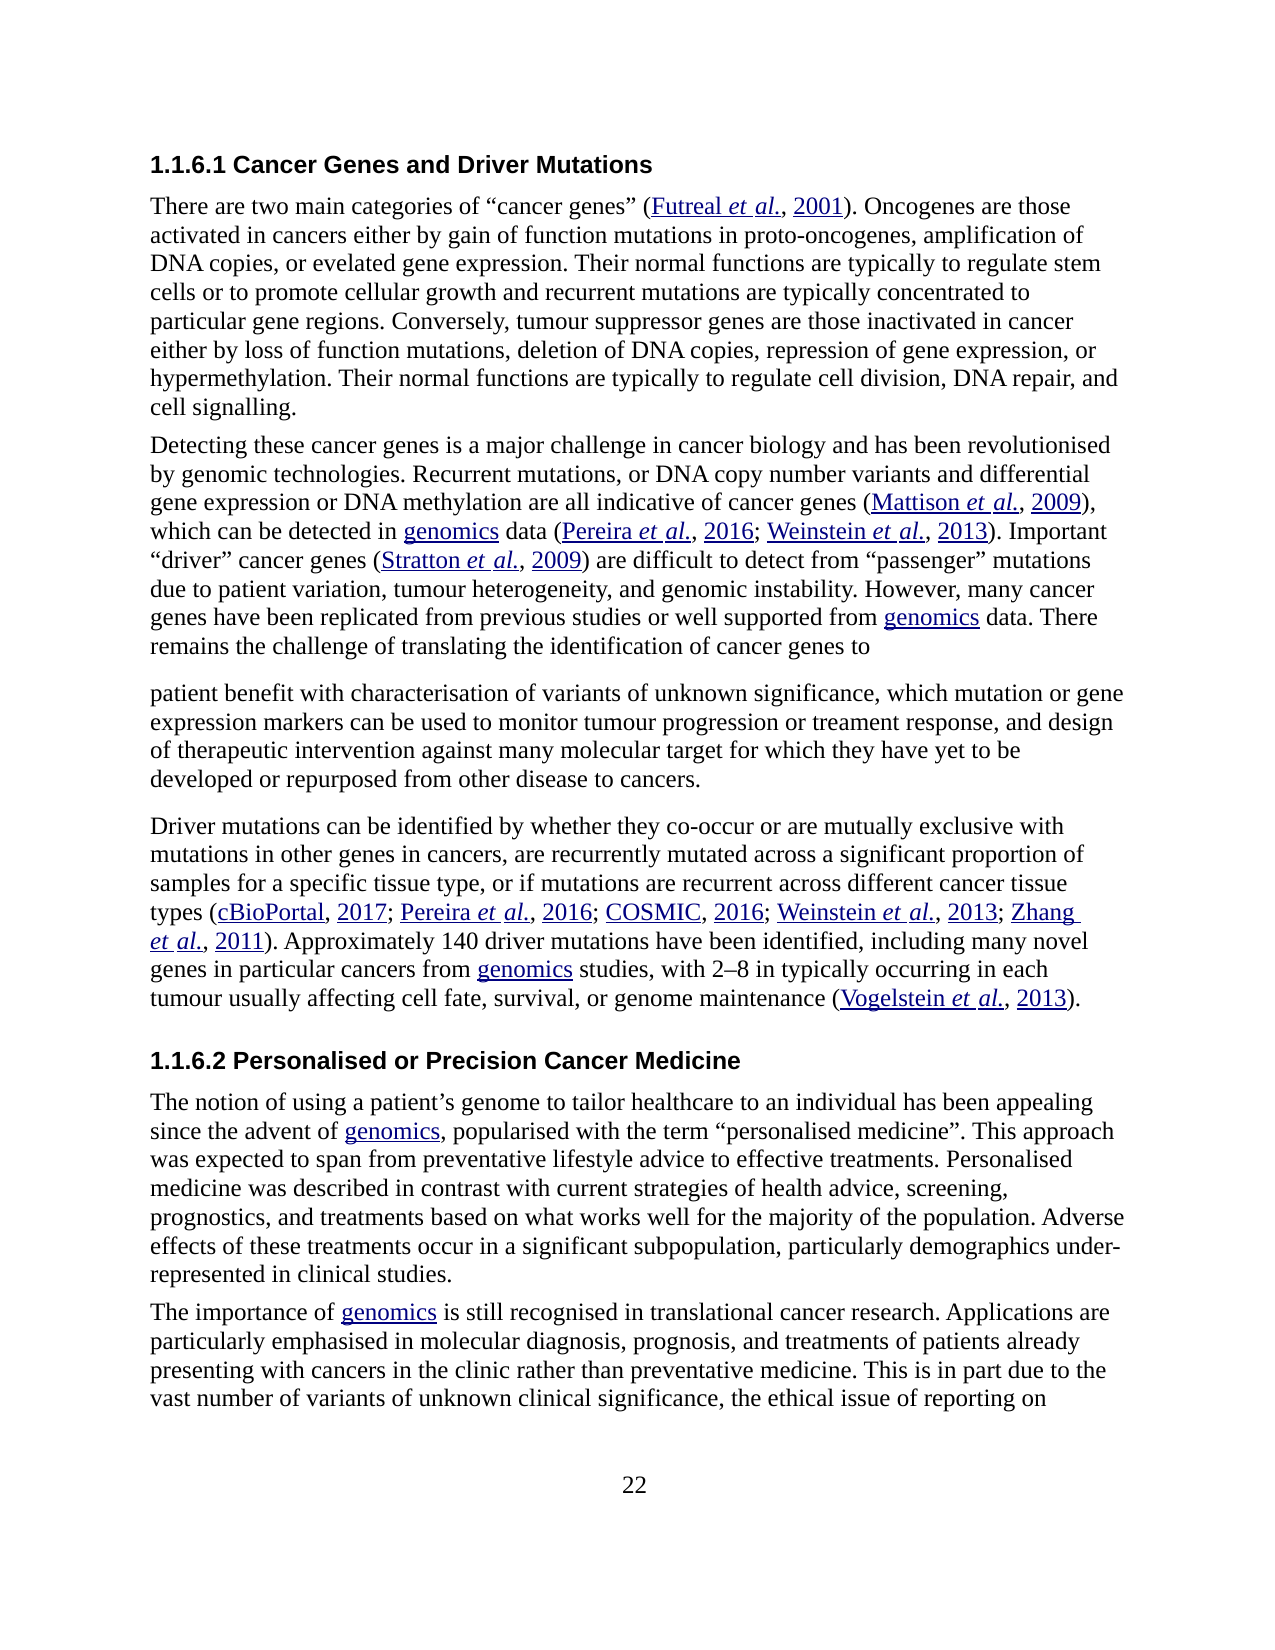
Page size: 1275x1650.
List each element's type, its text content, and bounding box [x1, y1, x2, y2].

text The importance of genomics is still recognised in translational cancer research. Applications are particularly emphasised in molecular diagnosis, prognosis, and treatments of patients already presenting with cancers in the clinic rather than preventative medicine. This is in part due to the vast number of variants of unknown clinical significance, the ethical issue of reporting on [150, 1297, 1125, 1412]
text The notion of using a patient’s genome to tailor healthcare to an individual has been appealing since the advent of genomics, popularised with the term “personalised medicine”. This approach was expected to span from preventative lifestyle advice to effective treatments. Personalised medicine was described in contrast with current strategies of health advice, screening, prognostics, and treatments based on what works well for the majority of the population. Adverse effects of these treatments occur in a significant subpopulation, particularly demographics under-represented in clinical studies. [150, 1087, 1125, 1288]
text Driver mutations can be identified by whether they co-occur or are mutually exclusive with mutations in other genes in cancers, are recurrently mutated across a significant proportion of samples for a specific tissue type, or if mutations are recurrent across different cancer tissue types (cBioPortal, 2017; Pereira et al., 2016; COSMIC, 2016; Weinstein et al., 2013; Zhang et al., 2011). Approximately 140 driver mutations have been identified, including many novel genes in particular cancers from genomics studies, with 2–8 in typically occurring in each tumour usually affecting cell fate, survival, or genome maintenance (Vogelstein et al., 2013). [150, 811, 1125, 1012]
text patient benefit with characterisation of variants of unknown significance, which mutation or gene expression markers can be used to monitor tumour progression or treament response, and design of therapeutic intervention against many molecular target for which they have yet to be developed or repurposed from other disease to cancers. [150, 678, 1125, 793]
subtitle 1.1.6.2 Personalised or Precision Cancer Medicine [150, 1046, 1125, 1074]
subtitle 1.1.6.1 Cancer Genes and Driver Mutations [150, 150, 1125, 178]
text There are two main categories of “cancer genes” (Futreal et al., 2001). Oncogenes are those activated in cancers either by gain of function mutations in proto-oncogenes, amplification of DNA copies, or evelated gene expression. Their normal functions are typically to regulate stem cells or to promote cellular growth and recurrent mutations are typically concentrated to particular gene regions. Conversely, tumour suppressor genes are those inactivated in cancer either by loss of function mutations, deletion of DNA copies, repression of gene expression, or hypermethylation. Their normal functions are typically to regulate cell division, DNA repair, and cell signalling. [150, 191, 1125, 421]
text Detecting these cancer genes is a major challenge in cancer biology and has been revolutionised by genomic technologies. Recurrent mutations, or DNA copy number variants and differential gene expression or DNA methylation are all indicative of cancer genes (Mattison et al., 2009), which can be detected in genomics data (Pereira et al., 2016; Weinstein et al., 2013). Important “driver” cancer genes (Stratton et al., 2009) are difficult to detect from “passenger” mutations due to patient variation, tumour heterogeneity, and genomic instability. However, many cancer genes have been replicated from previous studies or well supported from genomics data. There remains the challenge of translating the identification of cancer genes to [150, 430, 1125, 660]
